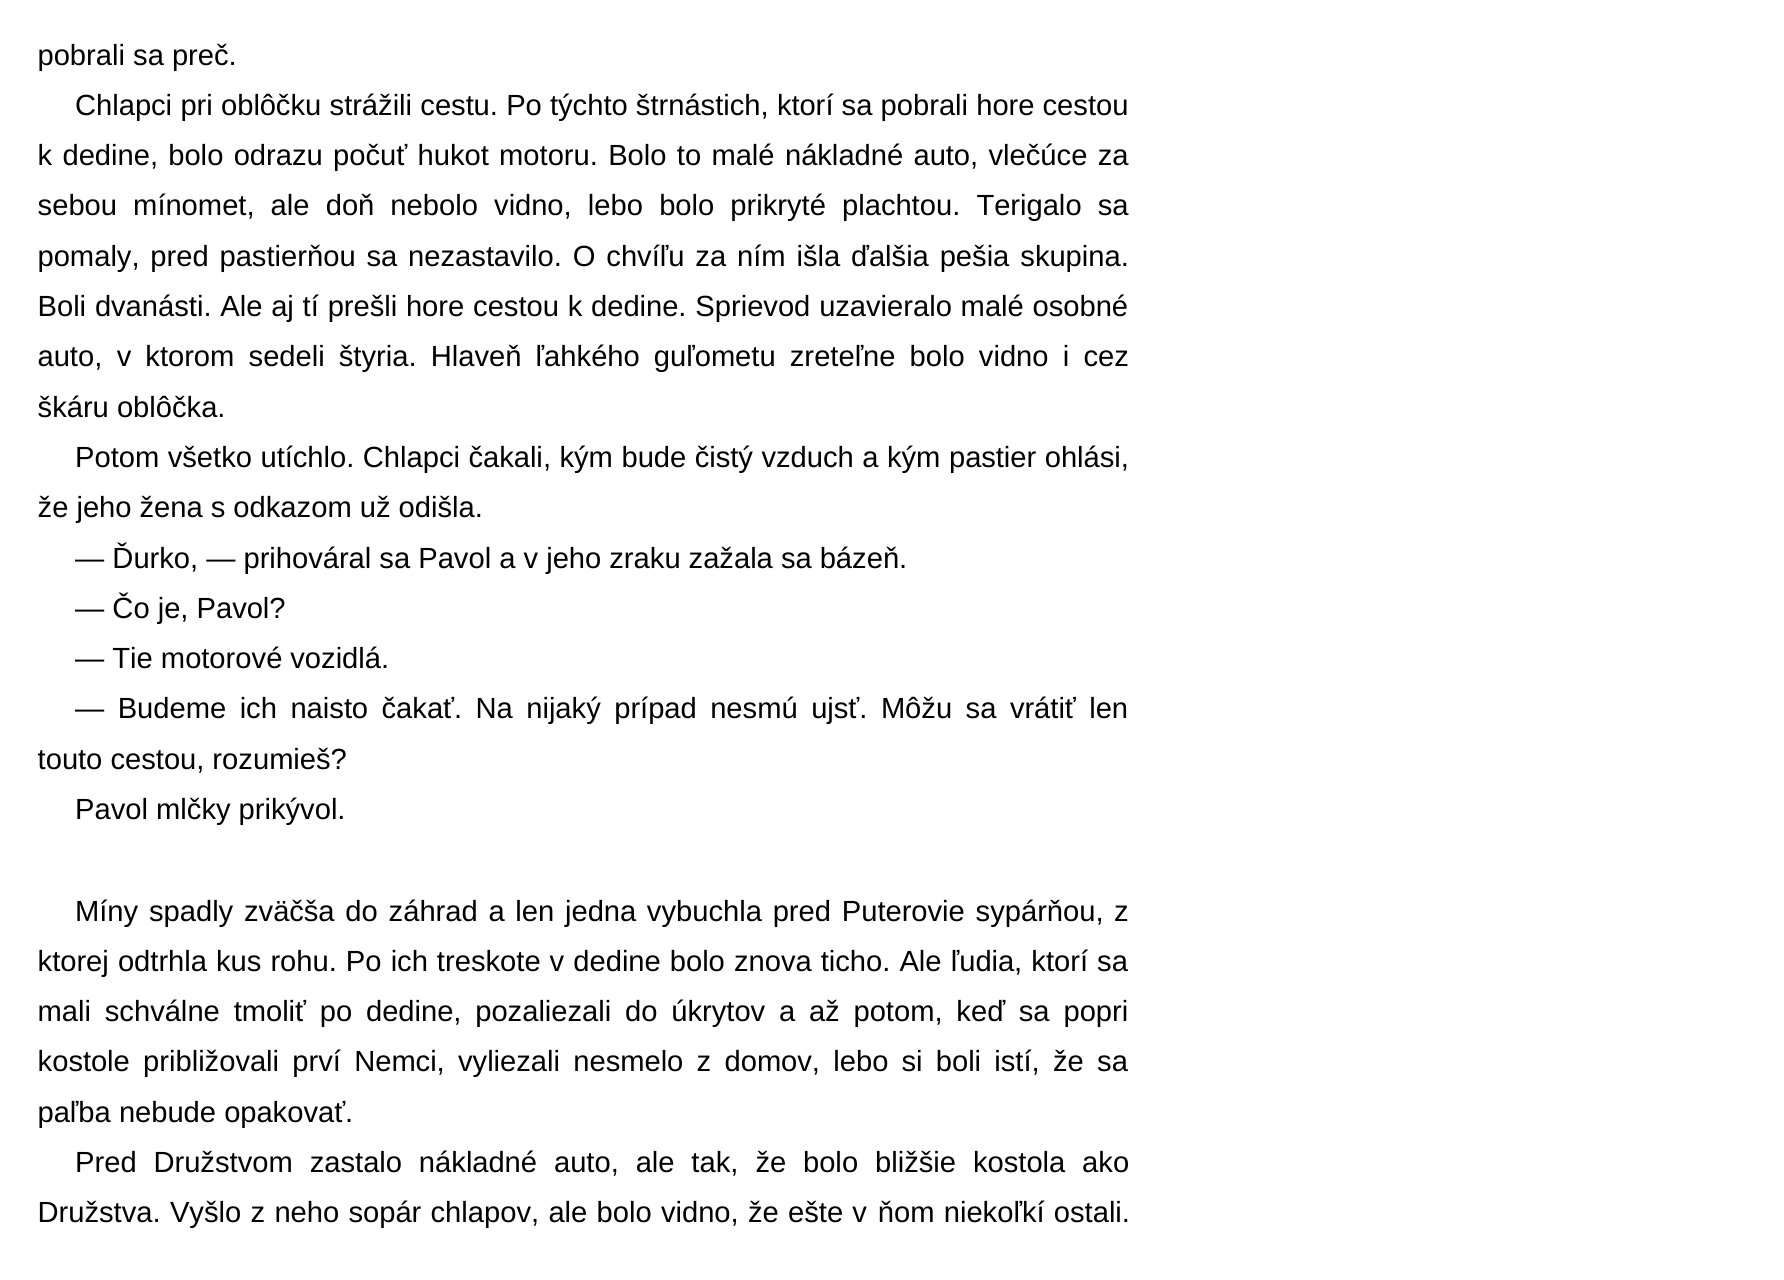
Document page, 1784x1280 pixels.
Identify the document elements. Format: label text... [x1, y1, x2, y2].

text Potom všetko utíchlo. Chlapci čakali, kým bude čistý vzduch a kým pastier ohlási, že jeho žena s odkazom už odišla. [37, 440, 1130, 524]
text pobrali sa preč. [37, 37, 1130, 71]
text — Ďurko, — prihováral sa Pavol a v jeho zraku zažala sa bázeň. [37, 541, 1130, 574]
text Pavol mlčky prikývol. [37, 792, 1130, 826]
text — Tie motorové vozidlá. [37, 641, 1130, 675]
text Chlapci pri oblôčku strážili cestu. Po týchto štrnástich, ktorí sa pobrali hore cestou k dedine, bolo odrazu počuť hukot motoru. Bolo to malé nákladné auto, vlečúce za sebou mínomet, ale doň nebolo vidno, lebo bolo prikryté plachtou. Terigalo sa pomaly, pred pastierňou sa nezastavilo. O chvíľu za ním išla ďalšia pešia skupina. Boli dvanásti. Ale aj tí prešli hore cestou k dedine. Sprievod uzavieralo malé osobné auto, v ktorom sedeli štyria. Hlaveň ľahkého guľometu zreteľne bolo vidno i cez škáru oblôčka. [37, 88, 1130, 423]
text Míny spadly zväčša do záhrad a len jedna vybuchla pred Puterovie sypárňou, z ktorej odtrhla kus rohu. Po ich treskote v dedine bolo znova ticho. Ale ľudia, ktorí sa mali schválne tmoliť po dedine, pozaliezali do úkrytov a až potom, keď sa popri kostole približovali prví Nemci, vyliezali nesmelo z domov, lebo si boli istí, že sa paľba nebude opakovať. [37, 893, 1130, 1128]
text Pred Družstvom zastalo nákladné auto, ale tak, že bolo bližšie kostola ako Družstva. Vyšlo z neho sopár chlapov, ale bolo vidno, že ešte v ňom niekoľkí ostali. [37, 1145, 1130, 1229]
text — Čo je, Pavol? [37, 591, 1130, 624]
text — Budeme ich naisto čakať. Na nijaký prípad nesmú ujsť. Môžu sa vrátiť len touto cestou, rozumieš? [37, 692, 1130, 775]
